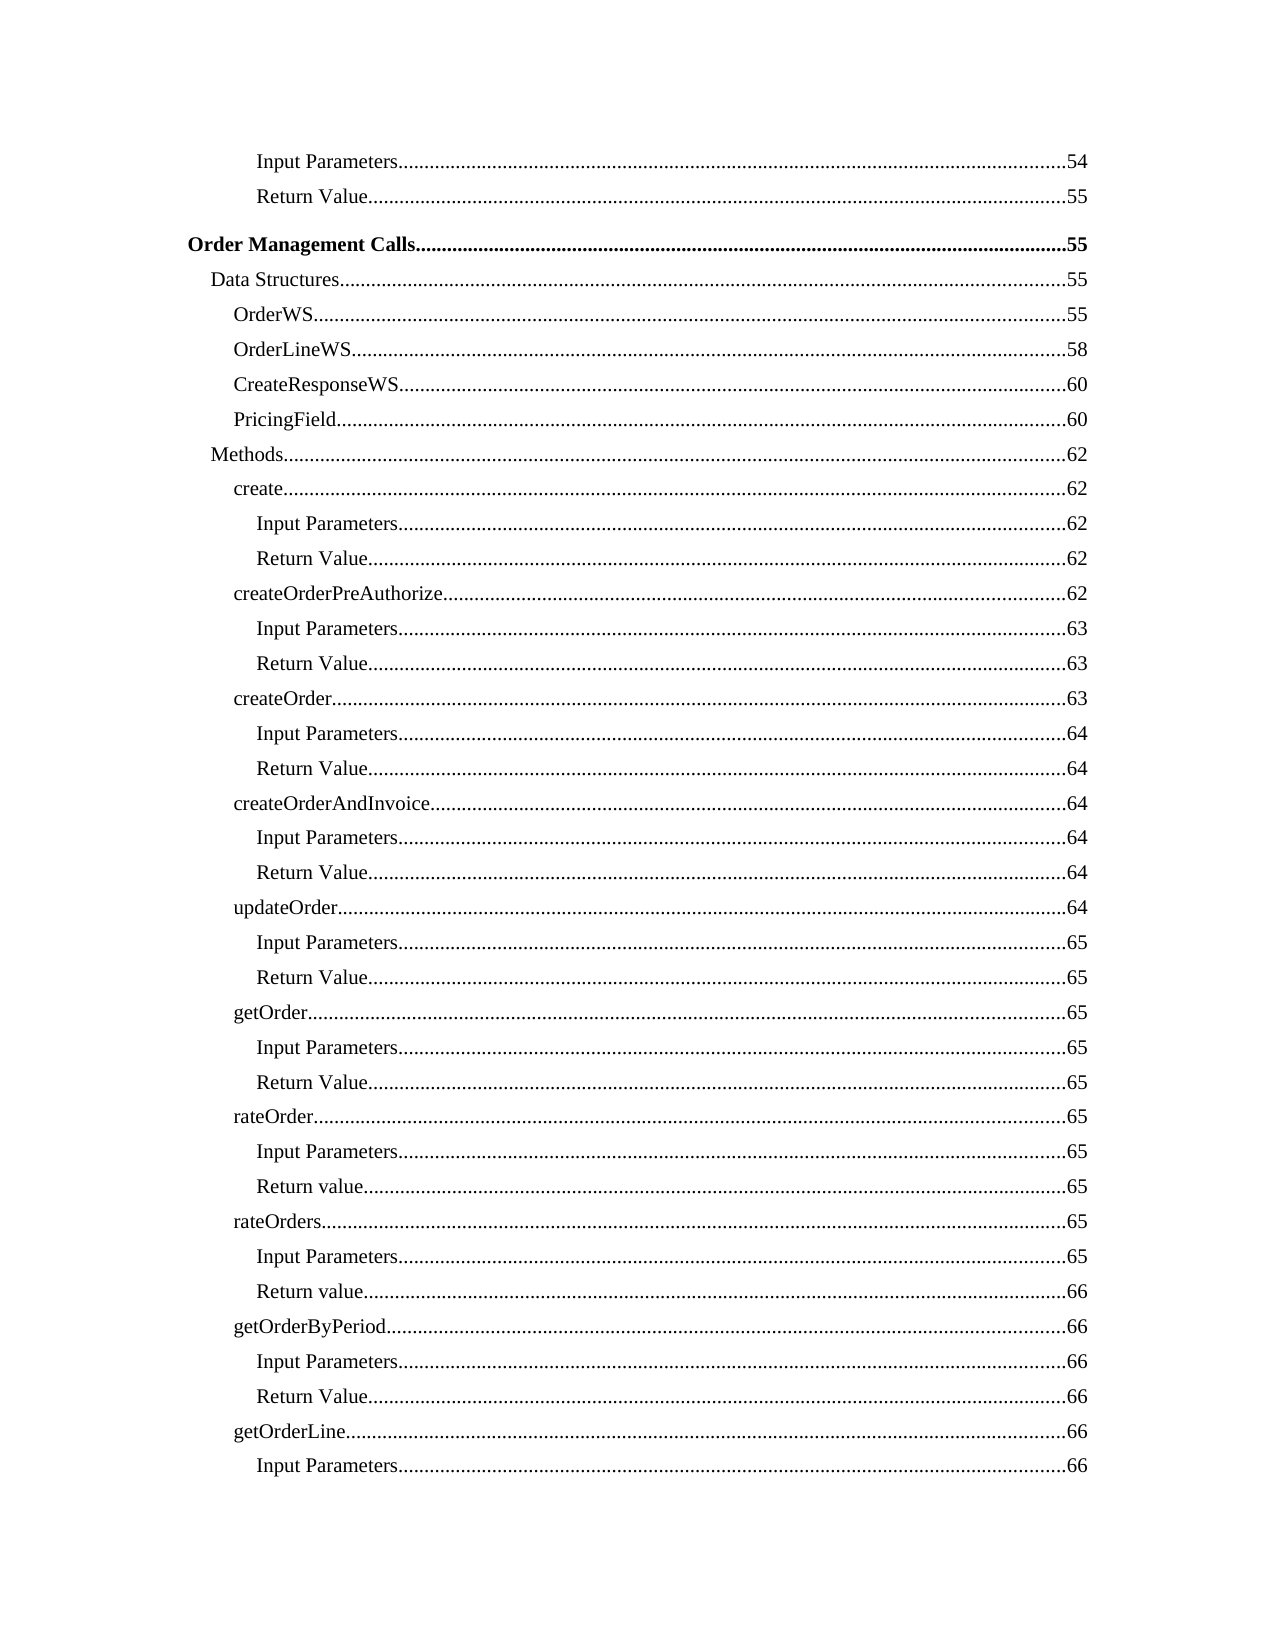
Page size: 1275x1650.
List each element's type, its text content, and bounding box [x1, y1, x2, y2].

text Return Value 64 [256, 861, 1087, 884]
text Order Management Calls 55 [187, 233, 1087, 256]
text Return Value 65 [256, 966, 1087, 989]
text createOrderAndInvoice 64 [233, 791, 1087, 814]
text Return Value 55 [256, 185, 1087, 208]
text Return value 66 [256, 1280, 1087, 1303]
text Input Parameters 65 [256, 931, 1087, 954]
text createOrder 63 [233, 687, 1087, 710]
text Methods 62 [210, 442, 1087, 466]
text rateOrder 65 [233, 1105, 1087, 1128]
text Return Value 66 [256, 1384, 1087, 1408]
text Return Value 65 [256, 1071, 1087, 1094]
text OrderWS 55 [233, 303, 1087, 326]
text OrderLineWS 58 [233, 338, 1087, 361]
text updateOrder 64 [233, 896, 1087, 919]
text Input Parameters 65 [256, 1036, 1087, 1059]
text Input Parameters 65 [256, 1140, 1087, 1163]
text Input Parameters 64 [256, 722, 1087, 745]
text Return value 65 [256, 1175, 1087, 1198]
text Input Parameters 63 [256, 617, 1087, 640]
text PricingField 60 [233, 407, 1087, 431]
text createOrderPreAuthorize 62 [233, 582, 1087, 605]
text rateOrders 65 [233, 1210, 1087, 1233]
text Input Parameters 66 [256, 1350, 1087, 1373]
text getOrder 65 [233, 1001, 1087, 1024]
text CreateResponseWS 60 [233, 373, 1087, 396]
text Input Parameters 54 [256, 150, 1087, 173]
text Return Value 64 [256, 756, 1087, 779]
text Return Value 63 [256, 652, 1087, 675]
text Input Parameters 65 [256, 1245, 1087, 1268]
text Data Structures 55 [210, 268, 1087, 291]
text Input Parameters 64 [256, 826, 1087, 849]
text create 62 [233, 477, 1087, 500]
text Return Value 62 [256, 547, 1087, 570]
text Input Parameters 62 [256, 512, 1087, 535]
text Input Parameters 66 [256, 1454, 1087, 1477]
text getOrderByPeriod 66 [233, 1315, 1087, 1338]
text getOrderLine 66 [233, 1419, 1087, 1443]
